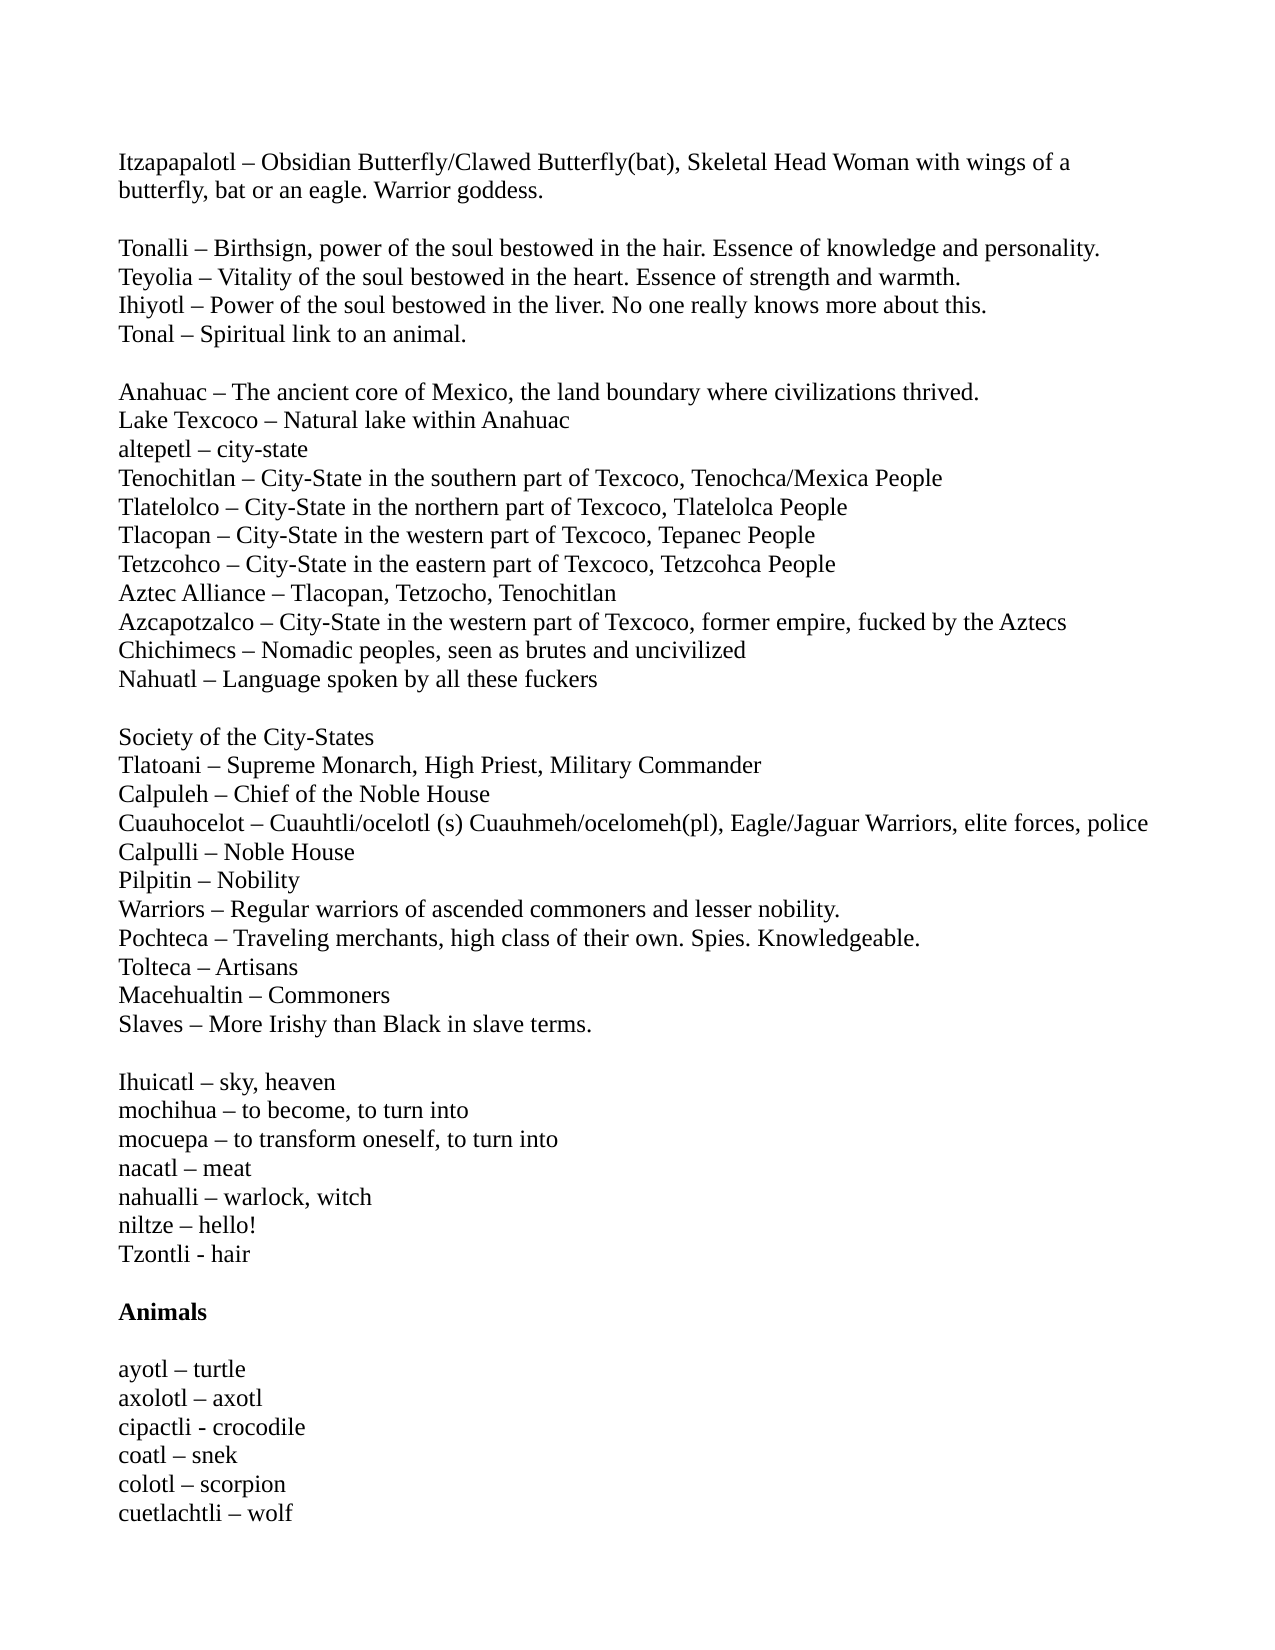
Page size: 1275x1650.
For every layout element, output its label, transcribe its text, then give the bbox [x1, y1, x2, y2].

text Tlatoani – Supreme Monarch, High Priest, Military Commander [118, 751, 1157, 779]
text Tenochitlan – City-State in the southern part of Texcoco, Tenochca/Mexica People [118, 463, 1157, 492]
text Slaves – More Irishy than Black in slave terms. [118, 1009, 1157, 1038]
text altepetl – city-state [118, 434, 1157, 463]
text niltze – hello! [118, 1211, 1157, 1239]
text mochihua – to become, to turn into [118, 1096, 1157, 1124]
text Tolteca – Artisans [118, 952, 1157, 981]
text Itzapapalotl – Obsidian Butterfly/Clawed Butterfly(bat), Skeletal Head Woman with wings of a butterfly, bat or an eagle. Warrior goddess. [118, 147, 1157, 204]
text Animals [118, 1297, 1157, 1326]
text Tetzcohco – City-State in the eastern part of Texcoco, Tetzcohca People [118, 549, 1157, 578]
text Warriors – Regular warriors of ascended commoners and lesser nobility. [118, 894, 1157, 923]
text Society of the City-States [118, 722, 1157, 751]
text Tonalli – Birthsign, power of the soul bestowed in the hair. Essence of knowledge and personality. [118, 233, 1157, 262]
text nahualli – warlock, witch [118, 1182, 1157, 1211]
text Macehualtin – Commoners [118, 981, 1157, 1009]
text axolotl – axotl [118, 1383, 1157, 1412]
text Nahuatl – Language spoken by all these fuckers [118, 664, 1157, 693]
text colotl – scorpion [118, 1469, 1157, 1498]
text Chichimecs – Nomadic peoples, seen as brutes and uncivilized [118, 636, 1157, 664]
text nacatl – meat [118, 1153, 1157, 1182]
text cipactli - crocodile [118, 1412, 1157, 1441]
text Calpulli – Noble House [118, 837, 1157, 866]
text Ihuicatl – sky, heaven [118, 1067, 1157, 1096]
text Cuauhocelot – Cuauhtli/ocelotl (s) Cuauhmeh/ocelomeh(pl), Eagle/Jaguar Warriors, elite forces, police [118, 808, 1157, 837]
text Pochteca – Traveling merchants, high class of their own. Spies. Knowledgeable. [118, 923, 1157, 952]
text ayotl – turtle [118, 1354, 1157, 1383]
text Pilpitin – Nobility [118, 866, 1157, 894]
text Azcapotzalco – City-State in the western part of Texcoco, former empire, fucked by the Aztecs [118, 607, 1157, 636]
text Calpuleh – Chief of the Noble House [118, 779, 1157, 808]
text Tzontli - hair [118, 1239, 1157, 1268]
text Tonal – Spiritual link to an animal. [118, 319, 1157, 348]
text Lake Texcoco – Natural lake within Anahuac [118, 406, 1157, 434]
text Ihiyotl – Power of the soul bestowed in the liver. No one really knows more about this. [118, 291, 1157, 319]
text Tlatelolco – City-State in the northern part of Texcoco, Tlatelolca People [118, 492, 1157, 521]
text Anahuac – The ancient core of Mexico, the land boundary where civilizations thrived. [118, 377, 1157, 406]
text mocuepa – to transform oneself, to turn into [118, 1124, 1157, 1153]
text Tlacopan – City-State in the western part of Texcoco, Tepanec People [118, 521, 1157, 549]
text Aztec Alliance – Tlacopan, Tetzocho, Tenochitlan [118, 578, 1157, 607]
text cuetlachtli – wolf [118, 1498, 1157, 1527]
text coatl – snek [118, 1441, 1157, 1469]
text Teyolia – Vitality of the soul bestowed in the heart. Essence of strength and warmth. [118, 262, 1157, 291]
